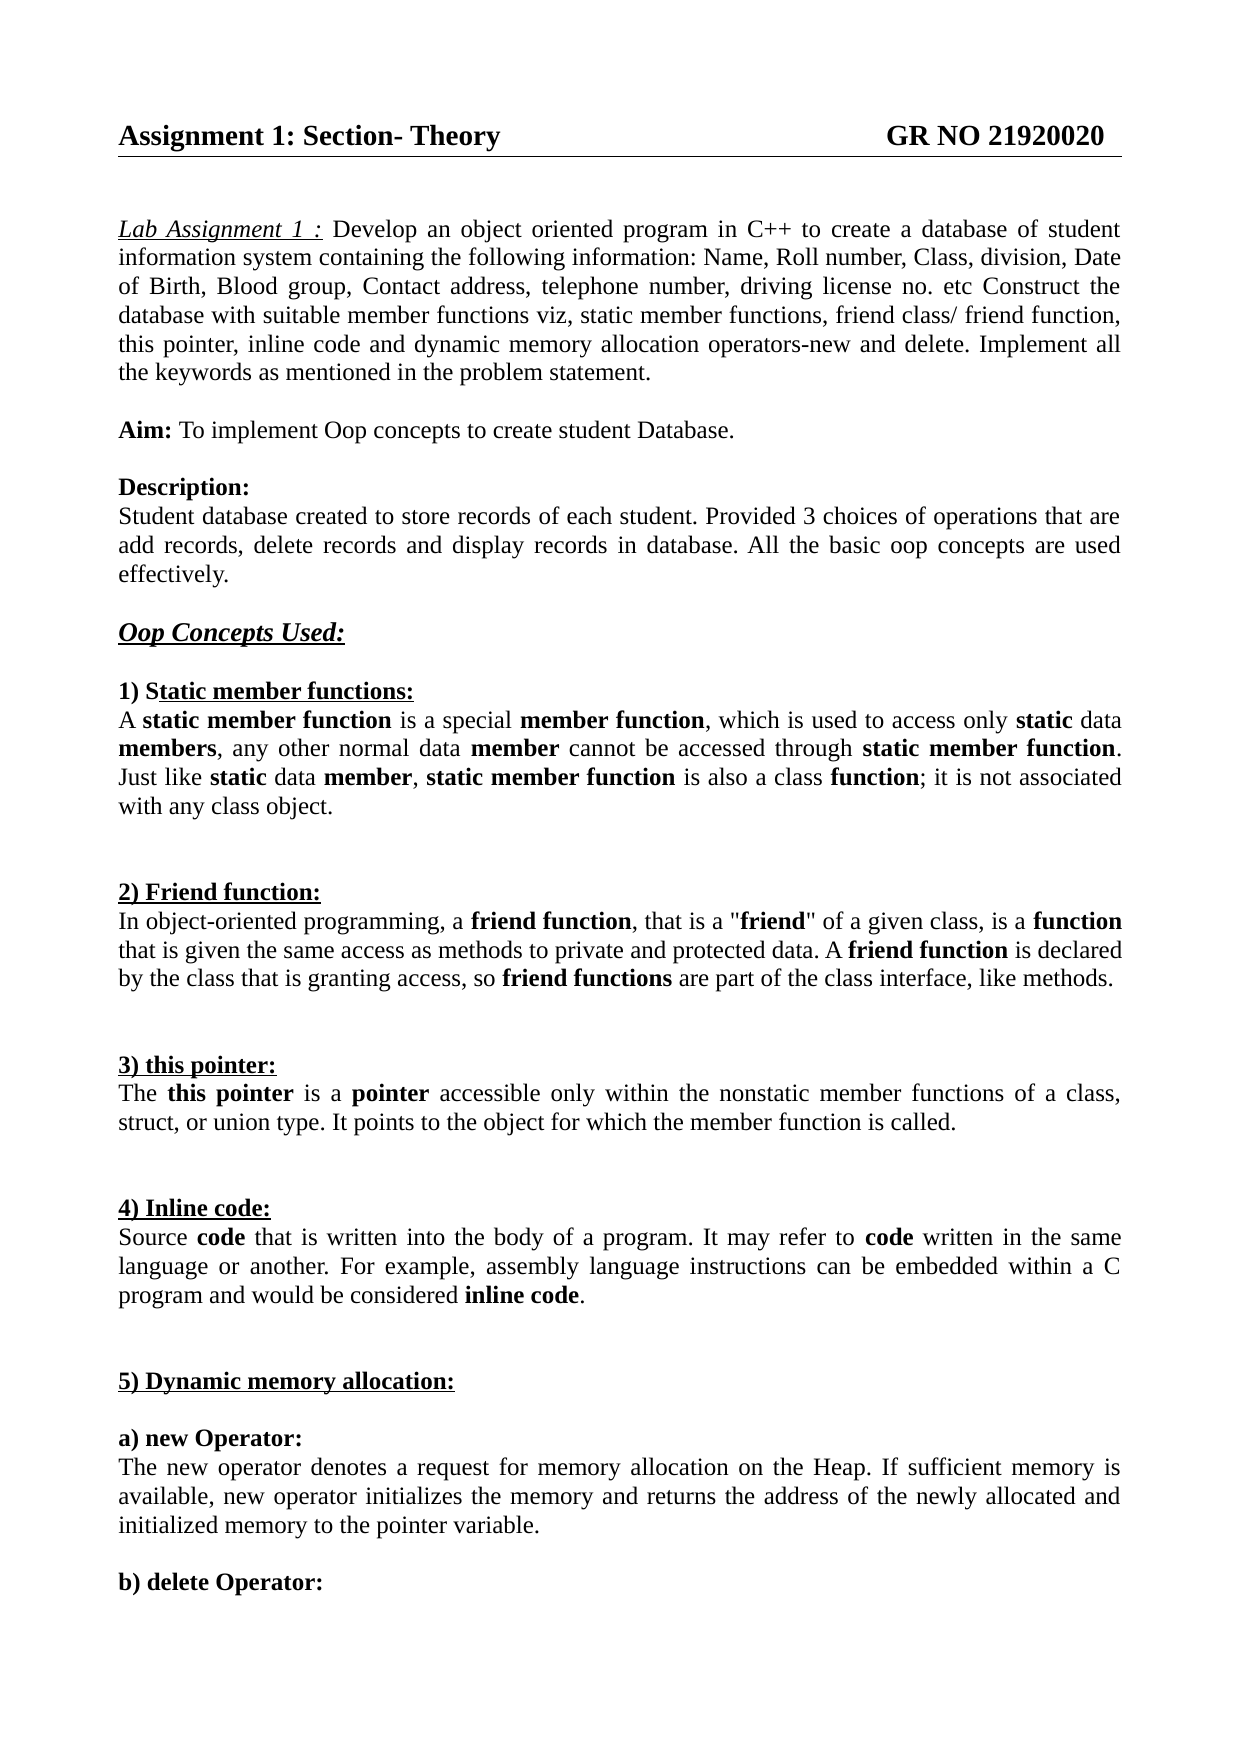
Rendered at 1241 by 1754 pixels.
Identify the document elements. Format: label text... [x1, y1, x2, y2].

text 4) Inline code: [118, 1193, 1122, 1222]
text In object-oriented programming, a friend function, that is a "friend" of a given class, is a function that is given the same access as methods to private and protected data. A friend function is declared by the class that is granting access, so friend functions are part of the class interface, like methods. [118, 906, 1122, 992]
text The this pointer is a pointer accessible only within the nonstatic member functions of a class, struct, or union type. It points to the object for which the member function is called. [118, 1078, 1122, 1136]
text Assignment 1: Section- Theory GR NO 21920020 [118, 118, 1122, 156]
text b) delete Operator: [118, 1567, 1122, 1596]
text Description: [118, 472, 1122, 501]
text A static member function is a special member function, which is used to access only static data members, any other normal data member cannot be accessed through static member function. Just like static data member, static member function is also a class function; it is not associated with any class object. [118, 705, 1122, 820]
text The new operator denotes a request for memory allocation on the Heap. If sufficient memory is available, new operator initializes the memory and returns the address of the newly allocated and initialized memory to the pointer variable. [118, 1452, 1122, 1538]
text 3) this pointer: [118, 1050, 1122, 1078]
text Lab Assignment 1 : Develop an object oriented program in C++ to create a database of student information system containing the following information: Name, Roll number, Class, division, Date of Birth, Blood group, Contact address, telephone number, driving license no. etc Construct the database with suitable member functions viz, static member functions, friend class/ friend function, this pointer, inline code and dynamic memory allocation operators-new and delete. Implement all the keywords as mentioned in the problem statement. [118, 214, 1122, 386]
text 5) Dynamic memory allocation: [118, 1366, 1122, 1395]
text 2) Friend function: [118, 877, 1122, 906]
text Aim: To implement Oop concepts to create student Database. [118, 415, 1122, 444]
text Oop Concepts Used: [118, 616, 1122, 647]
text 1) Static member functions: [118, 676, 1122, 705]
text Source code that is written into the body of a program. It may refer to code written in the same language or another. For example, assembly language instructions can be embedded within a C program and would be considered inline code. [118, 1222, 1122, 1308]
text Student database created to store records of each student. Provided 3 choices of operations that are add records, delete records and display records in database. All the basic oop concepts are used effectively. [118, 501, 1122, 587]
text a) new Operator: [118, 1423, 1122, 1452]
